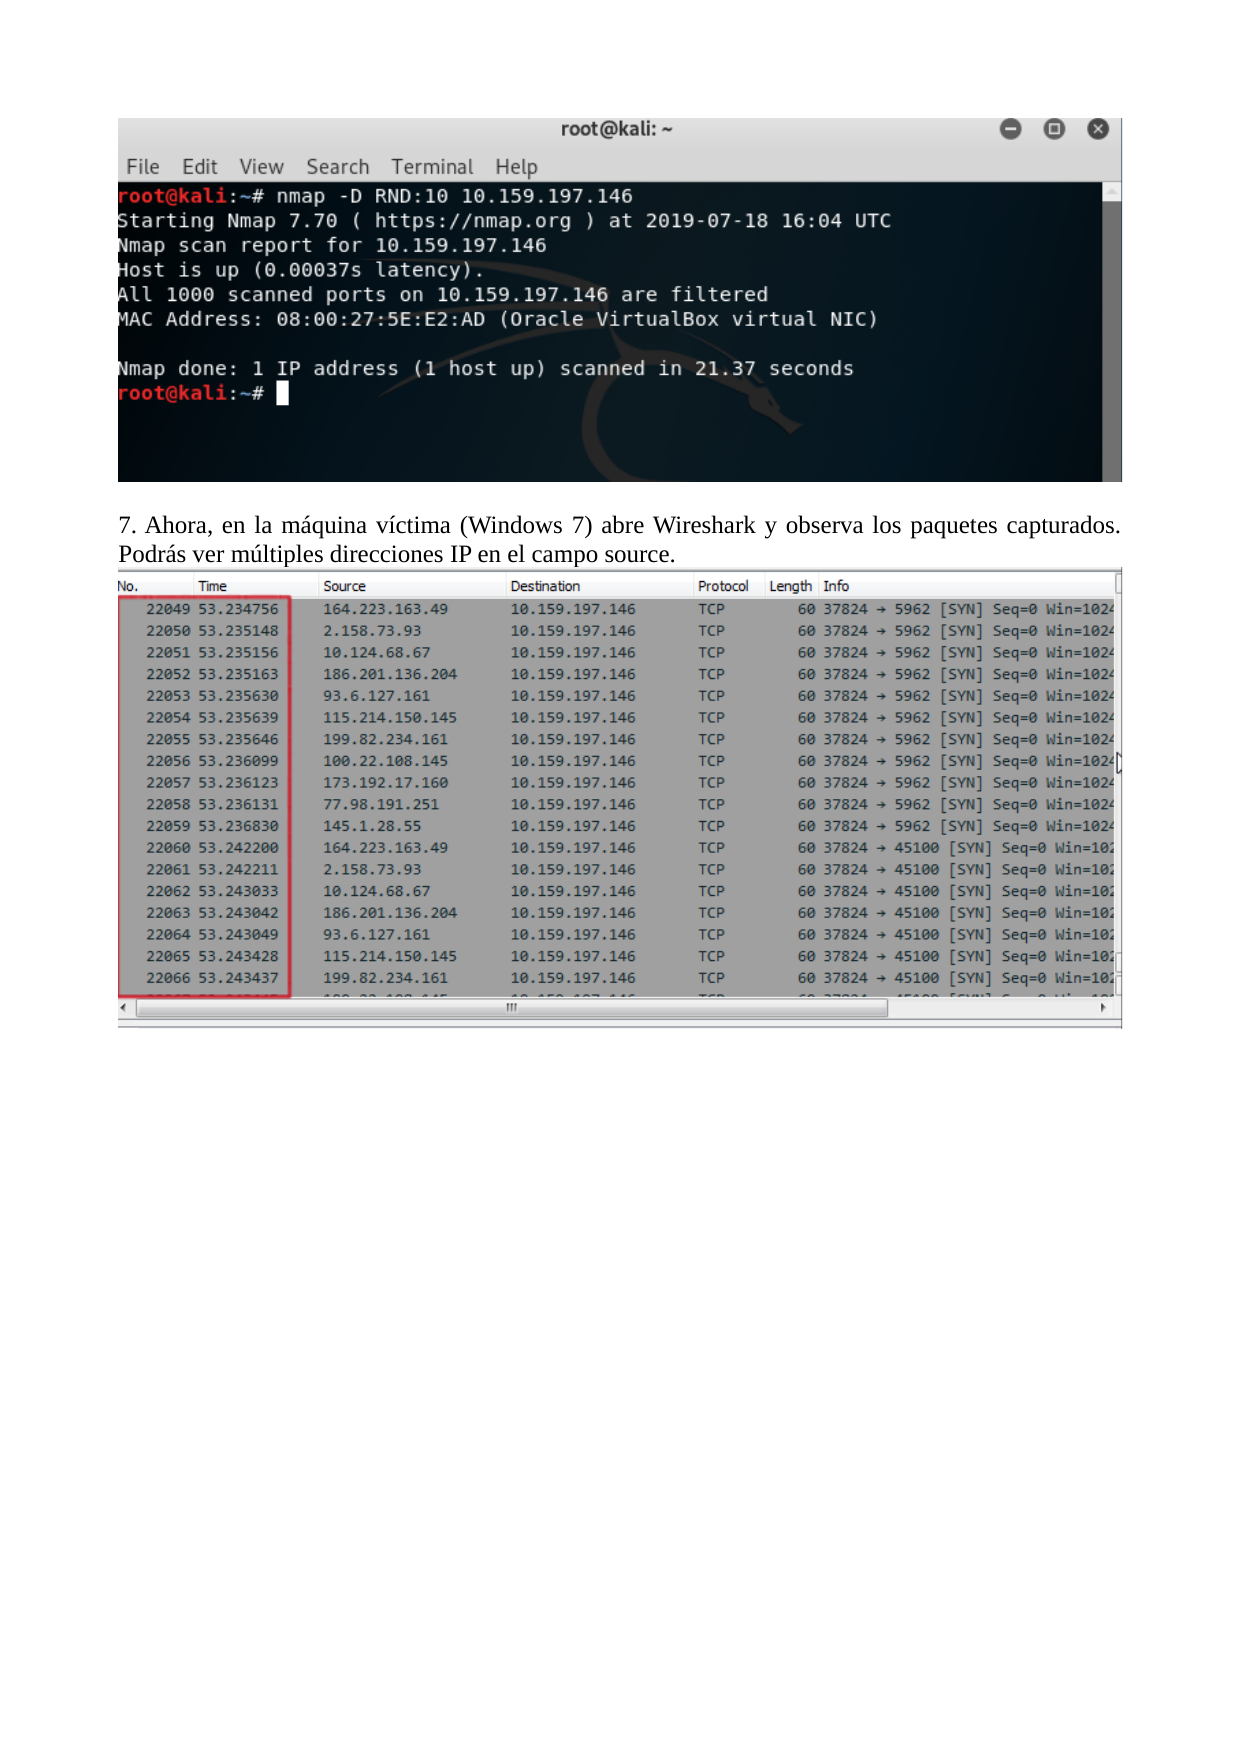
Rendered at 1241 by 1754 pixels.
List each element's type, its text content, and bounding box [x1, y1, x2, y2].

picture [118, 118, 1123, 482]
picture [118, 567, 1123, 1029]
text 7. Ahora, en la máquina víctima (Windows 7) abre Wireshark y observa los paquetes capturados. Podrás ver múltiples direcciones IP en el campo source. [118, 510, 1122, 567]
